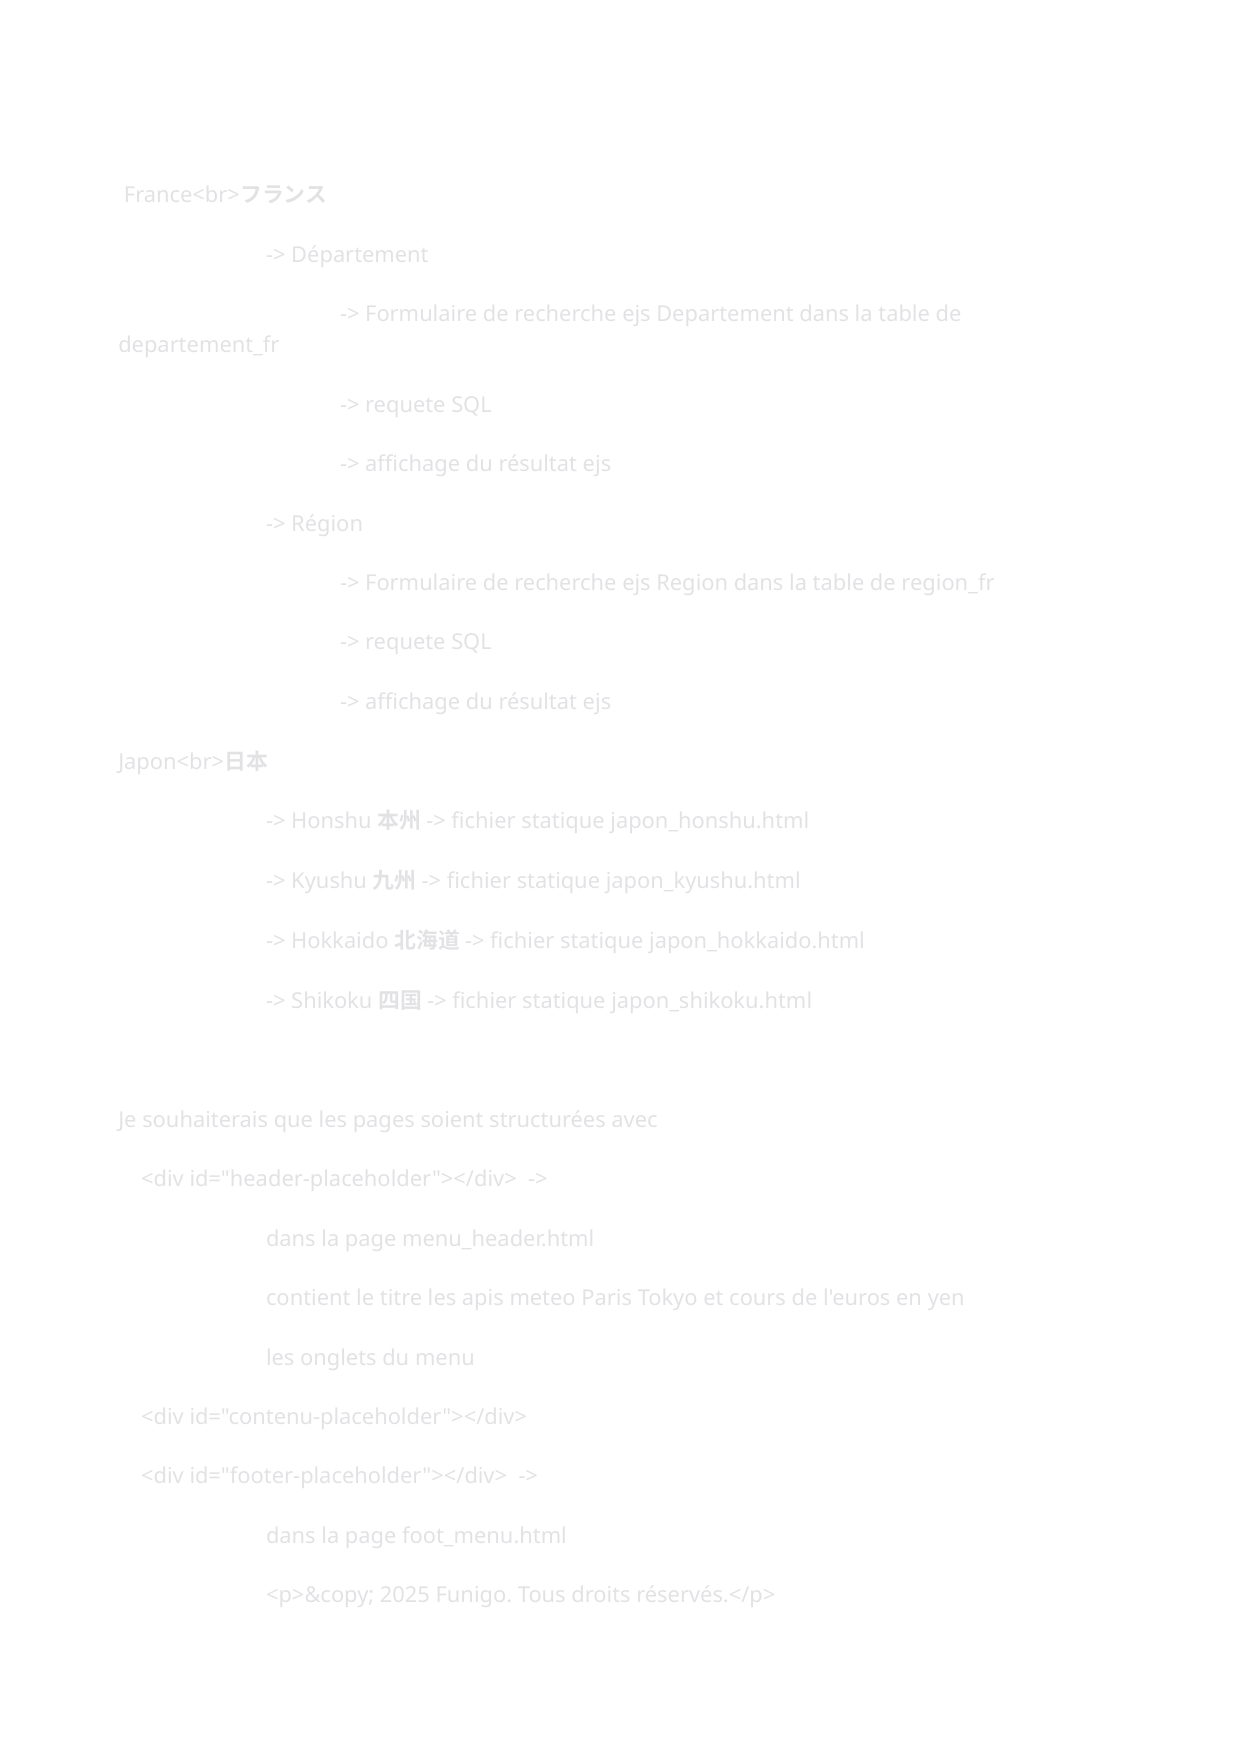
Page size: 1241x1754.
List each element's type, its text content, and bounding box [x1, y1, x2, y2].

text -> Hokkaido 北海道 -> fichier statique japon_hokkaido.html [118, 923, 1122, 955]
text -> Honshu 本州 -> fichier statique japon_honshu.html [118, 803, 1122, 835]
text Japon<br>日本 [118, 744, 1122, 775]
text -> affichage du résultat ejs [118, 684, 1122, 716]
text -> requete SQL [118, 625, 1122, 656]
text contient le titre les apis meteo Paris Tokyo et cours de l'euros en yen [118, 1281, 1122, 1312]
text France<br>フランス [118, 177, 1122, 209]
text -> affichage du résultat ejs [118, 447, 1122, 478]
text -> requete SQL [118, 387, 1122, 419]
text <p>&copy; 2025 Funigo. Tous droits réservés.</p> [118, 1577, 1122, 1609]
text <div id="contenu-placeholder"></div> [118, 1399, 1122, 1431]
text <div id="header-placeholder"></div> -> [118, 1162, 1122, 1193]
text -> Formulaire de recherche ejs Departement dans la table de departement_fr [118, 297, 1122, 359]
text -> Formulaire de recherche ejs Region dans la table de region_fr [118, 566, 1122, 597]
text les onglets du menu [118, 1340, 1122, 1371]
text -> Shikoku 四国 -> fichier statique japon_shikoku.html [118, 983, 1122, 1015]
text dans la page menu_header.html [118, 1221, 1122, 1252]
text -> Région [118, 506, 1122, 537]
text -> Département [118, 237, 1122, 269]
text -> Kyushu 九州 -> fichier statique japon_kyushu.html [118, 863, 1122, 895]
text dans la page foot_menu.html [118, 1518, 1122, 1549]
text <div id="footer-placeholder"></div> -> [118, 1459, 1122, 1490]
text Je souhaiterais que les pages soient structurées avec [118, 1102, 1122, 1134]
